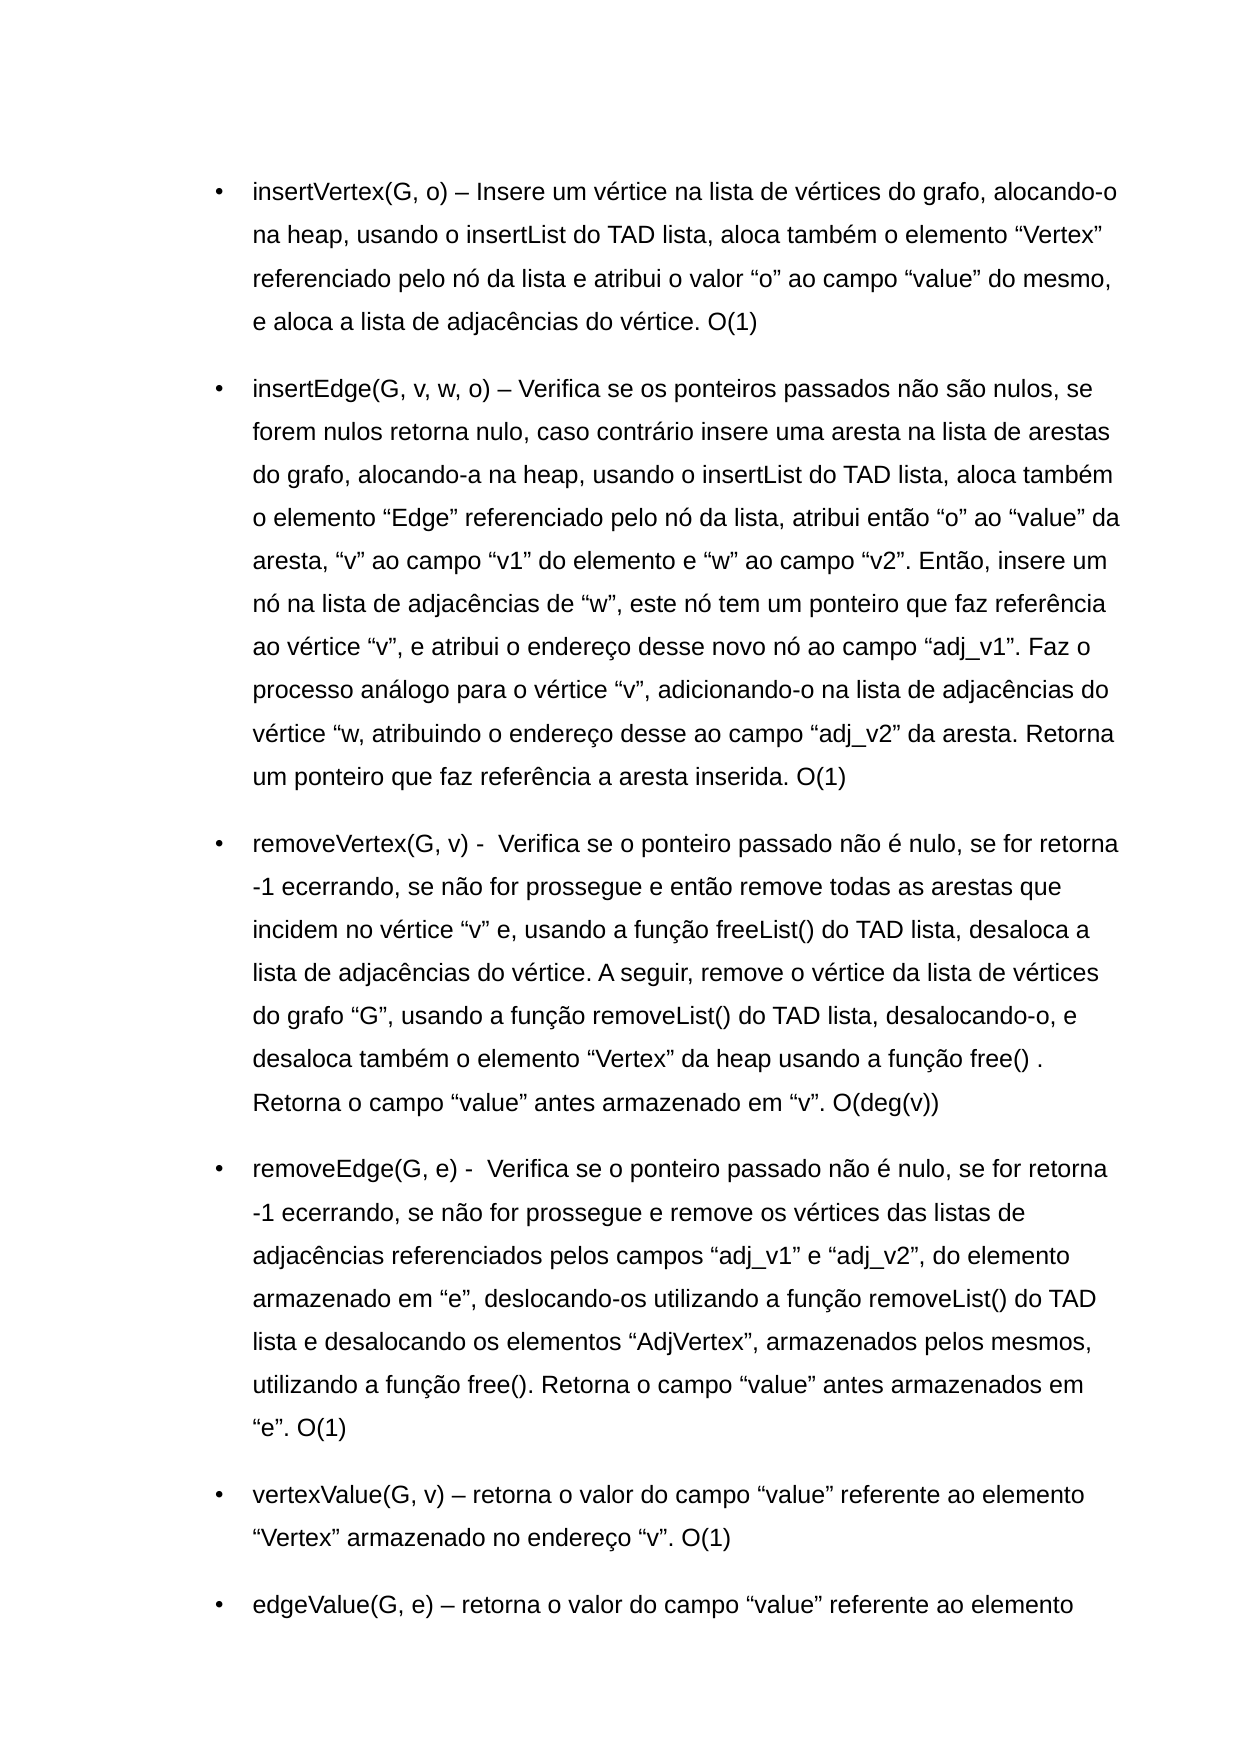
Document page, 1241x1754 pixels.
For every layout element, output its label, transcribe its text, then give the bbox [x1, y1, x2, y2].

list vertexValue(G, v) – retorna o valor do campo “value” referente ao elemento “Vertex” armazenado no endereço “v”. O(1) [215, 1480, 1122, 1552]
list insertVertex(G, o) – Insere um vértice na lista de vértices do grafo, alocando-o na heap, usando o insertList do TAD lista, aloca também o elemento “Vertex” referenciado pelo nó da lista e atribui o valor “o” ao campo “value” do mesmo, e aloca a lista de adjacências do vértice. O(1) [215, 177, 1122, 335]
list removeVertex(G, v) - Verifica se o ponteiro passado não é nulo, se for retorna -1 ecerrando, se não for prossegue e então remove todas as arestas que incidem no vértice “v” e, usando a função freeList() do TAD lista, desaloca a lista de adjacências do vértice. A seguir, remove o vértice da lista de vértices do grafo “G”, usando a função removeList() do TAD lista, desalocando-o, e desaloca também o elemento “Vertex” da heap usando a função free() . Retorna o campo “value” antes armazenado em “v”. O(deg(v)) [215, 829, 1122, 1116]
list insertEdge(G, v, w, o) – Verifica se os ponteiros passados não são nulos, se forem nulos retorna nulo, caso contrário insere uma aresta na lista de arestas do grafo, alocando-a na heap, usando o insertList do TAD lista, aloca também o elemento “Edge” referenciado pelo nó da lista, atribui então “o” ao “value” da aresta, “v” ao campo “v1” do elemento e “w” ao campo “v2”. Então, insere um nó na lista de adjacências de “w”, este nó tem um ponteiro que faz referência ao vértice “v”, e atribui o endereço desse novo nó ao campo “adj_v1”. Faz o processo análogo para o vértice “v”, adicionando-o na lista de adjacências do vértice “w, atribuindo o endereço desse ao campo “adj_v2” da aresta. Retorna um ponteiro que faz referência a aresta inserida. O(1) [215, 373, 1122, 791]
list edgeValue(G, e) – retorna o valor do campo “value” referente ao elemento [215, 1590, 1122, 1619]
list removeEdge(G, e) - Verifica se o ponteiro passado não é nulo, se for retorna -1 ecerrando, se não for prossegue e remove os vértices das listas de adjacências referenciados pelos campos “adj_v1” e “adj_v2”, do elemento armazenado em “e”, deslocando-os utilizando a função removeList() do TAD lista e desalocando os elementos “AdjVertex”, armazenados pelos mesmos, utilizando a função free(). Retorna o campo “value” antes armazenados em “e”. O(1) [215, 1154, 1122, 1442]
